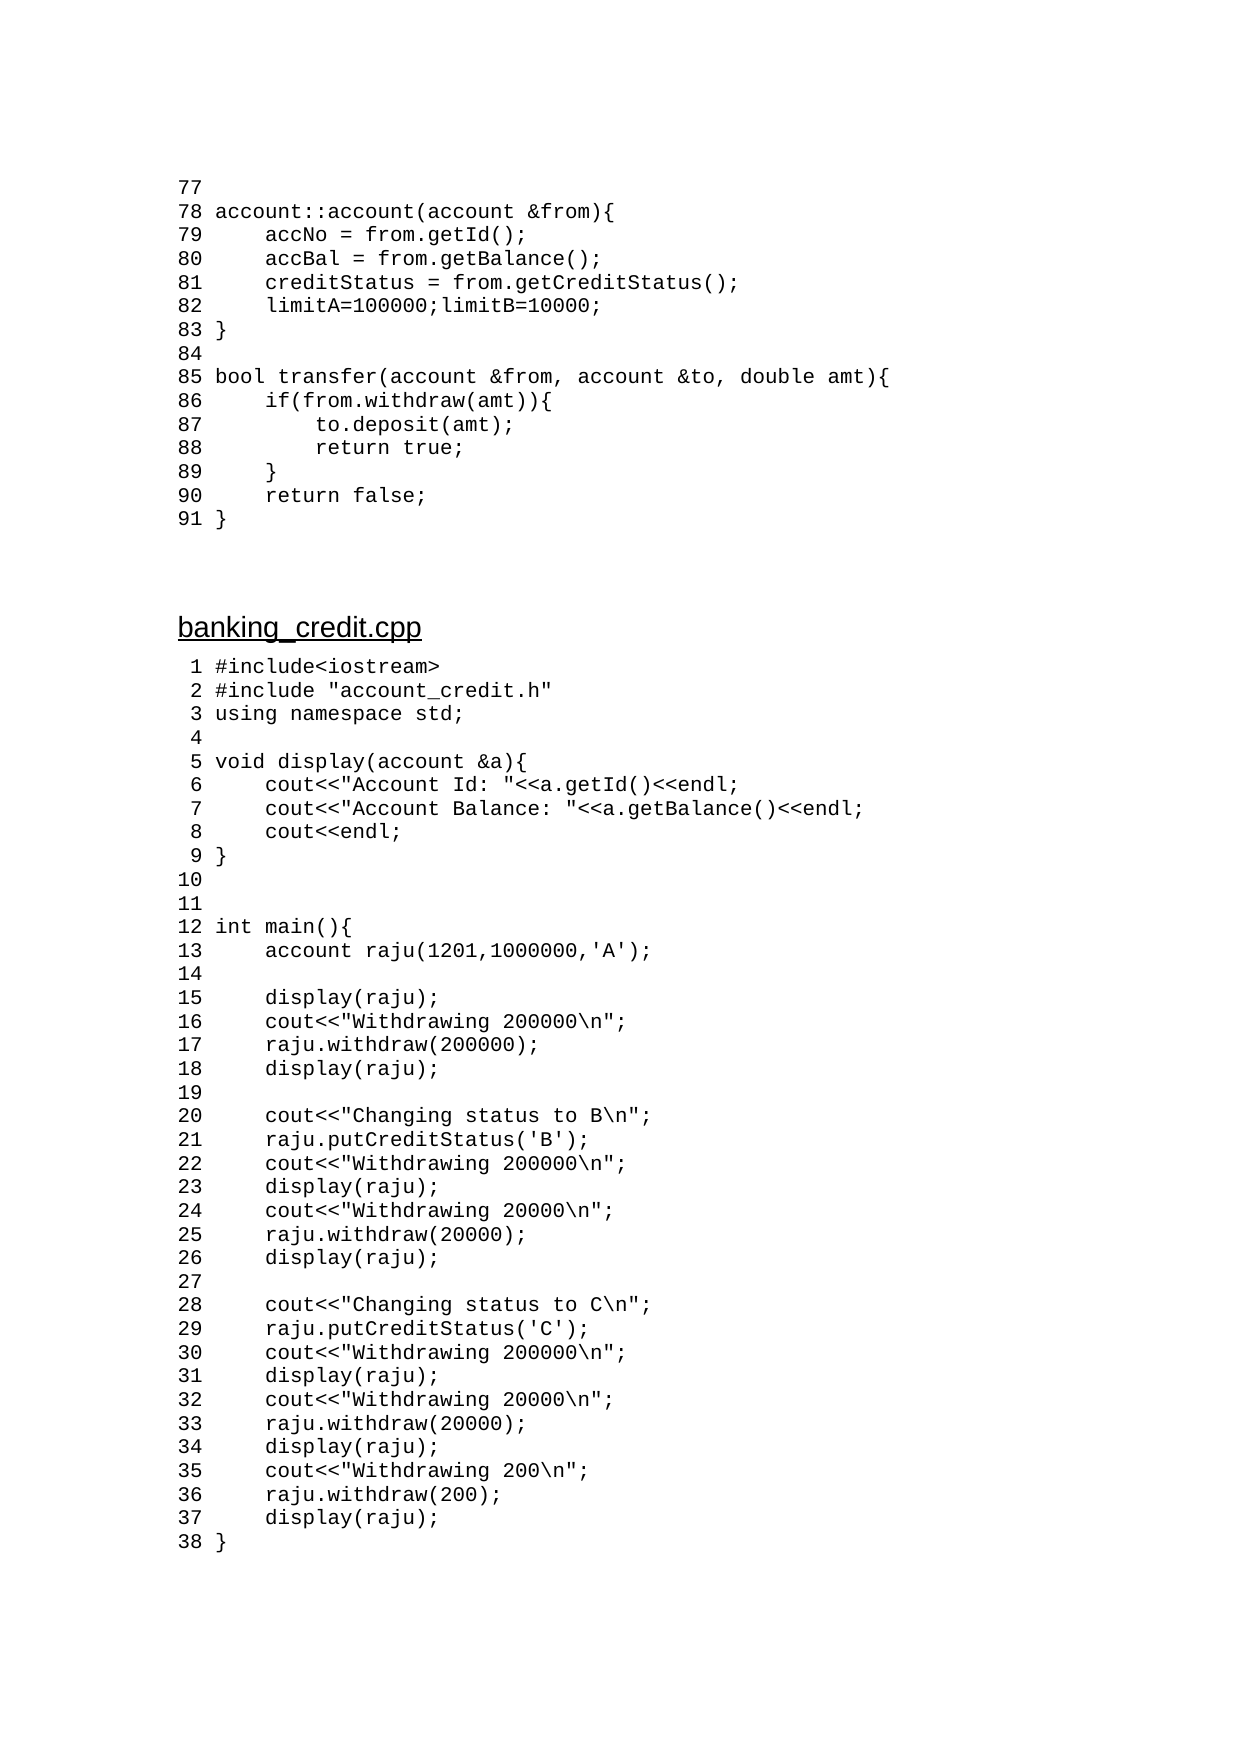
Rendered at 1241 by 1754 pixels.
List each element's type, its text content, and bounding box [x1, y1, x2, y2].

text 17 raju.withdraw(200000); [177, 1034, 1122, 1058]
text 78 account::account(account &from){ [177, 201, 1122, 224]
text 13 account raju(1201,1000000,'A'); [177, 940, 1122, 963]
text 84 [177, 343, 1122, 366]
text 26 display(raju); [177, 1247, 1122, 1271]
text 24 cout<<"Withdrawing 20000\n"; [177, 1200, 1122, 1223]
text 77 [177, 177, 1122, 201]
text 6 cout<<"Account Id: "<<a.getId()<<endl; [177, 774, 1122, 798]
text 82 limitA=100000;limitB=10000; [177, 295, 1122, 319]
text 89 } [177, 461, 1122, 484]
subtitle banking_credit.cpp [177, 610, 1122, 643]
text 16 cout<<"Withdrawing 200000\n"; [177, 1011, 1122, 1034]
text 81 creditStatus = from.getCreditStatus(); [177, 272, 1122, 295]
text 80 accBal = from.getBalance(); [177, 248, 1122, 272]
text 3 using namespace std; [177, 703, 1122, 727]
text 83 } [177, 319, 1122, 343]
text 9 } [177, 845, 1122, 869]
text 4 [177, 727, 1122, 751]
text 2 #include "account_credit.h" [177, 680, 1122, 703]
text 85 bool transfer(account &from, account &to, double amt){ [177, 366, 1122, 390]
text 23 display(raju); [177, 1176, 1122, 1200]
text 36 raju.withdraw(200); [177, 1484, 1122, 1507]
text 21 raju.putCreditStatus('B'); [177, 1129, 1122, 1153]
text 37 display(raju); [177, 1507, 1122, 1531]
text 87 to.deposit(amt); [177, 414, 1122, 437]
text 91 } [177, 508, 1122, 532]
text 27 [177, 1271, 1122, 1294]
text 33 raju.withdraw(20000); [177, 1413, 1122, 1436]
text 10 [177, 869, 1122, 892]
text 86 if(from.withdraw(amt)){ [177, 390, 1122, 414]
text 15 display(raju); [177, 987, 1122, 1011]
text 1 #include<iostream> [177, 656, 1122, 680]
text 30 cout<<"Withdrawing 200000\n"; [177, 1342, 1122, 1365]
text 18 display(raju); [177, 1058, 1122, 1082]
text 32 cout<<"Withdrawing 20000\n"; [177, 1389, 1122, 1413]
text 20 cout<<"Changing status to B\n"; [177, 1105, 1122, 1129]
text 7 cout<<"Account Balance: "<<a.getBalance()<<endl; [177, 798, 1122, 822]
text 35 cout<<"Withdrawing 200\n"; [177, 1460, 1122, 1484]
text 34 display(raju); [177, 1436, 1122, 1460]
text 14 [177, 963, 1122, 987]
text 5 void display(account &a){ [177, 751, 1122, 774]
text 79 accNo = from.getId(); [177, 224, 1122, 248]
text 22 cout<<"Withdrawing 200000\n"; [177, 1153, 1122, 1176]
text 25 raju.withdraw(20000); [177, 1223, 1122, 1247]
text 38 } [177, 1531, 1122, 1554]
text 29 raju.putCreditStatus('C'); [177, 1318, 1122, 1342]
text 90 return false; [177, 484, 1122, 508]
text 31 display(raju); [177, 1365, 1122, 1389]
text 19 [177, 1082, 1122, 1105]
text 11 [177, 892, 1122, 916]
text 12 int main(){ [177, 916, 1122, 940]
text 8 cout<<endl; [177, 822, 1122, 845]
text 88 return true; [177, 437, 1122, 461]
text 28 cout<<"Changing status to C\n"; [177, 1294, 1122, 1318]
